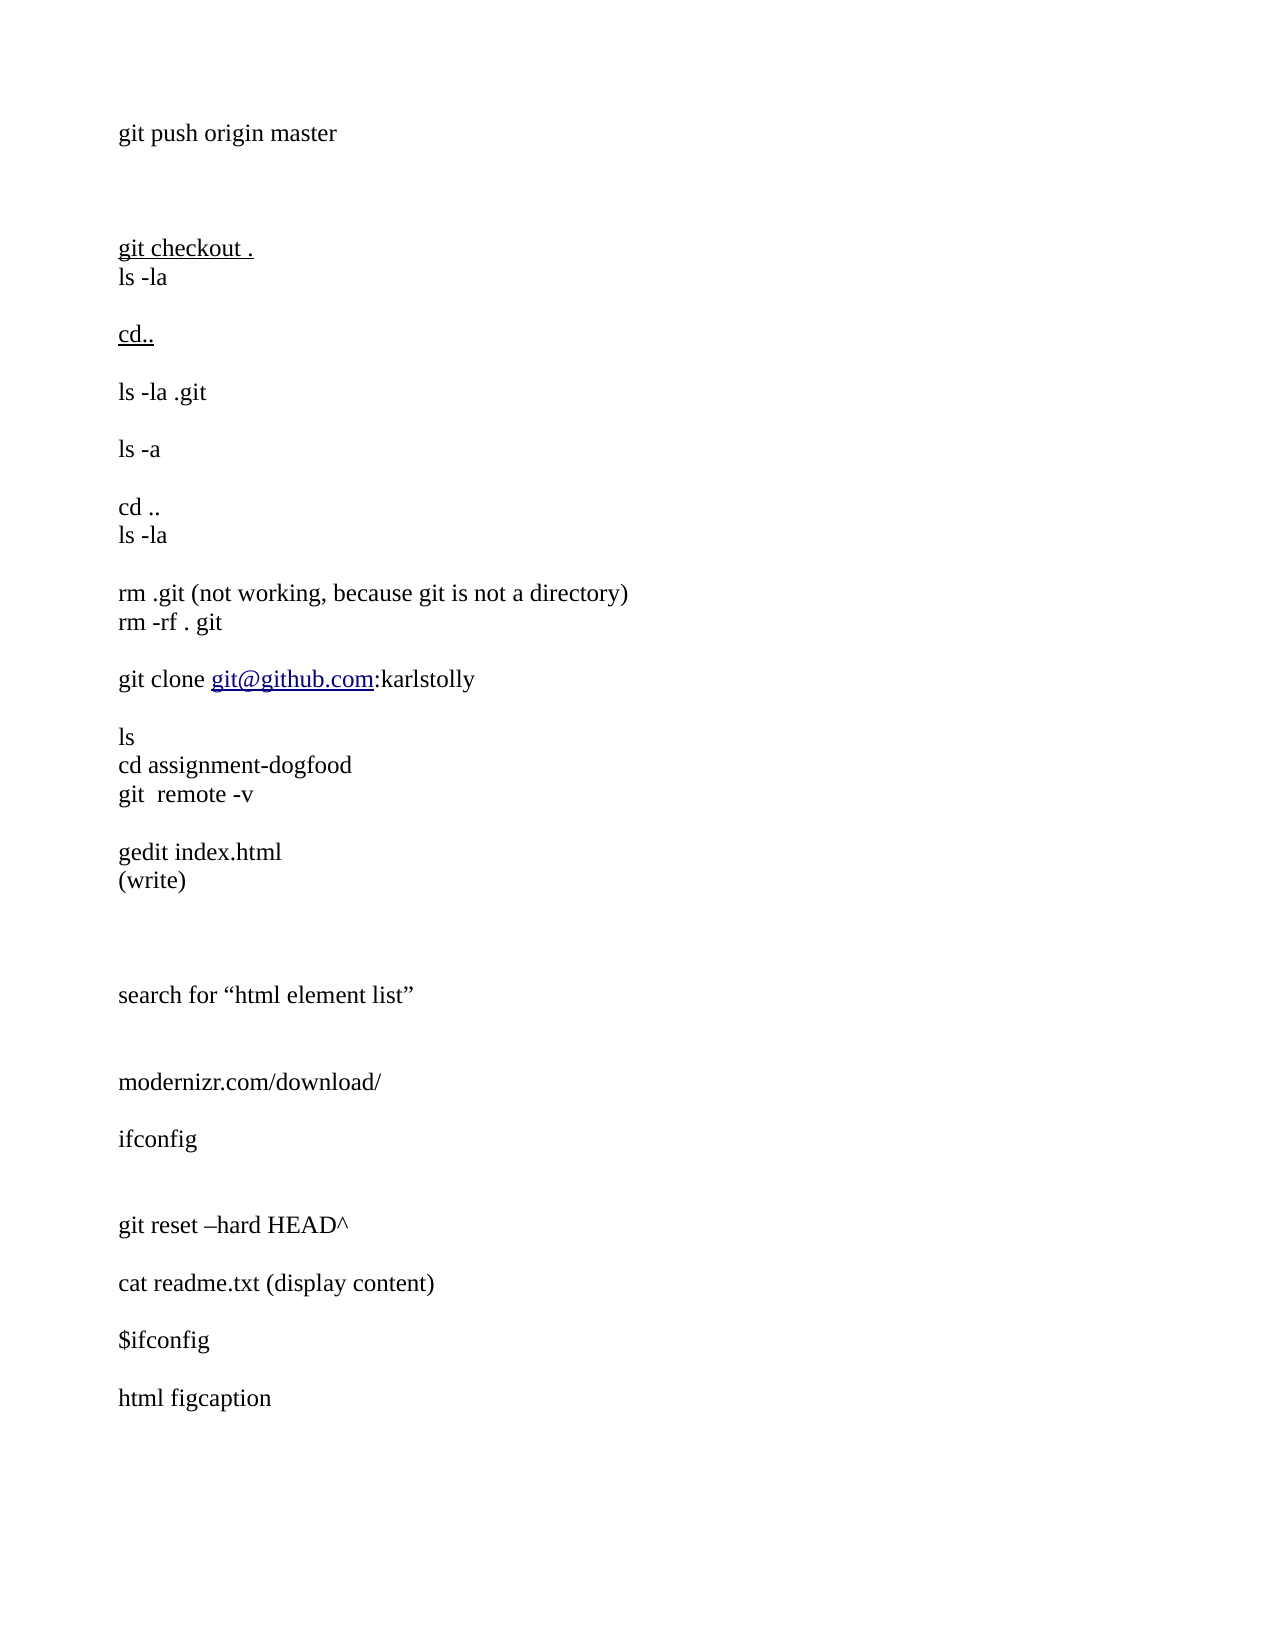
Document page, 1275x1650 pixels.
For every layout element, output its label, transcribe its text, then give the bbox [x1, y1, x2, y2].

text ls -la [118, 262, 1157, 291]
text rm -rf . git [118, 607, 1157, 636]
text ls -la .git [118, 377, 1157, 406]
text cat readme.txt (display content) [118, 1268, 1157, 1297]
text gedit index.html [118, 837, 1157, 866]
text rm .git (not working, because git is not a directory) [118, 578, 1157, 607]
text ls -la [118, 521, 1157, 549]
text $ifconfig [118, 1326, 1157, 1354]
text (write) [118, 866, 1157, 894]
text ls -a [118, 434, 1157, 463]
text ifconfig [118, 1124, 1157, 1153]
text git checkout . [118, 233, 1157, 262]
text cd assignment-dogfood [118, 751, 1157, 779]
text modernizr.com/download/ [118, 1067, 1157, 1096]
text html figcaption [118, 1383, 1157, 1412]
text git reset –hard HEAD^ [118, 1211, 1157, 1239]
text ls [118, 722, 1157, 751]
text cd .. [118, 492, 1157, 521]
text git remote -v [118, 779, 1157, 808]
text git clone git@github.com:karlstolly [118, 664, 1157, 693]
text git push origin master [118, 118, 1157, 147]
text search for “html element list” [118, 981, 1157, 1009]
text cd.. [118, 319, 1157, 348]
